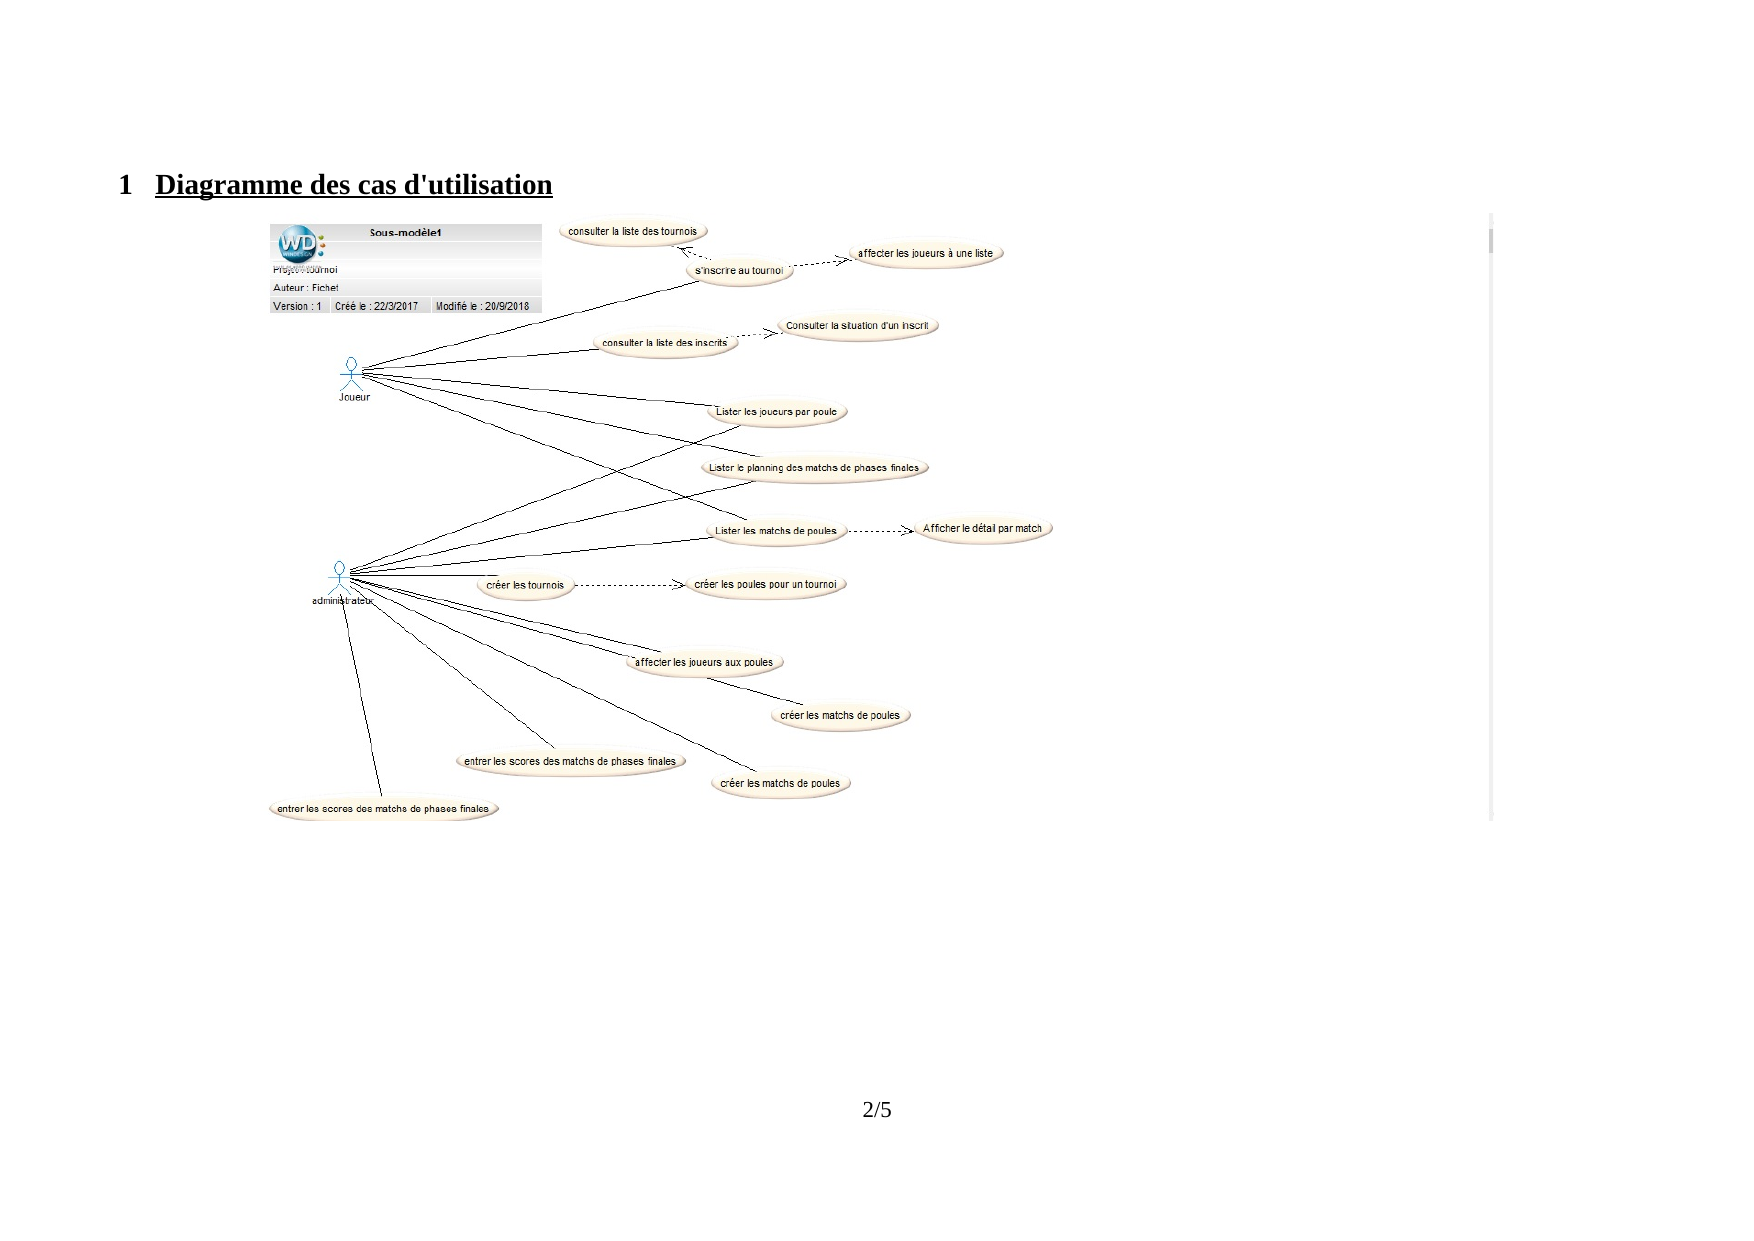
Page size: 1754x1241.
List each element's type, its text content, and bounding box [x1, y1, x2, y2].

subtitle Diagramme des cas d'utilisation [118, 168, 1636, 201]
picture [260, 213, 1494, 821]
